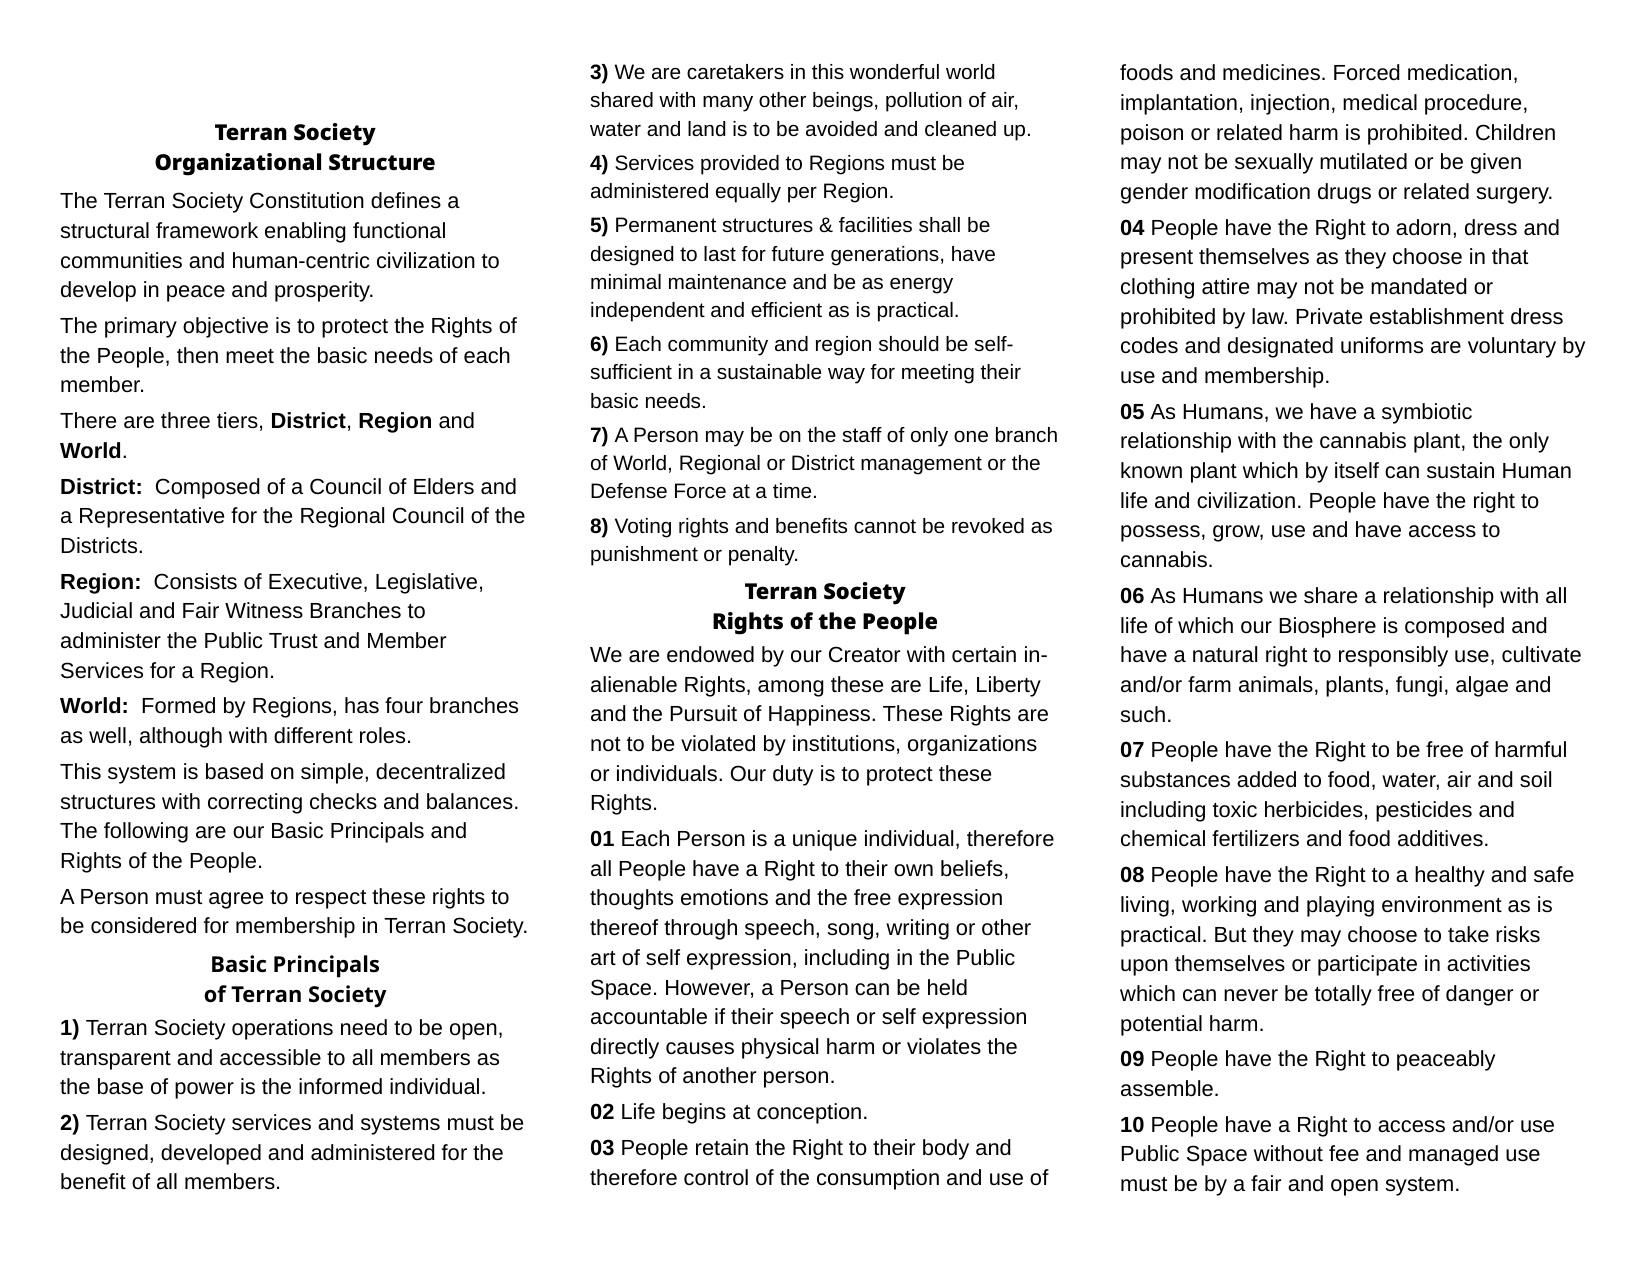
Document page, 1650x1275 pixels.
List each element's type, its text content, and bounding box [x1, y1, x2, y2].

text Region: Consists of Executive, Legislative, Judicial and Fair Witness Branches to administer the Public Trust and Member Services for a Region. [60, 569, 530, 683]
text 7) A Person may be on the staff of only one branch of World, Regional or District management or the Defense Force at a time. [590, 423, 1060, 503]
text 10 People have a Right to access and/or use Public Space without fee and managed use must be by a fair and open system. [1120, 1112, 1590, 1196]
text World: Formed by Regions, has four branches as well, although with different roles. [60, 693, 530, 748]
text 07 People have the Right to be free of harmful substances added to food, water, air and soil including toxic herbicides, pesticides and chemical fertilizers and food additives. [1120, 737, 1590, 852]
text 02 Life begins at conception. [590, 1099, 1060, 1124]
text 5) Permanent structures & facilities shall be designed to last for future generations, have minimal maintenance and be as energy independent and efficient as is practical. [590, 213, 1060, 322]
text 8) Voting rights and benefits cannot be revoked as punishment or penalty. [590, 514, 1060, 566]
text There are three tiers, District, Region and World. [60, 408, 530, 463]
text The Terran Society Constitution defines a structural framework enabling functional communities and human-centric civilization to develop in peace and prosperity. [60, 188, 530, 302]
text 08 People have the Right to a healthy and safe living, working and playing environment as is practical. But they may choose to take risks upon themselves or participate in activities which can never be totally free of danger or potential harm. [1120, 862, 1590, 1036]
subtitle Terran Society Organizational Structure [60, 117, 530, 176]
text 04 People have the Right to adorn, dress and present themselves as they choose in that clothing attire may not be mandated or prohibited by law. Private establishment dress codes and designated uniforms are voluntary by use and membership. [1120, 214, 1590, 388]
text The primary objective is to protect the Rights of the People, then meet the basic needs of each member. [60, 313, 530, 398]
text A Person must agree to respect these rights to be considered for membership in Terran Society. [60, 884, 530, 938]
text 6) Each community and region should be self-sufficient in a sustainable way for meeting their basic needs. [590, 332, 1060, 413]
text This system is based on simple, decentralized structures with correcting checks and balances. The following are our Basic Principals and Rights of the People. [60, 759, 530, 873]
text 4) Services provided to Regions must be administered equally per Region. [590, 151, 1060, 203]
text 1) Terran Society operations need to be open, transparent and accessible to all members as the base of power is the informed individual. [60, 1015, 530, 1099]
text 03 People retain the Right to their body and therefore control of the consumption and use of [590, 1135, 1060, 1190]
text 09 People have the Right to peaceably assemble. [1120, 1046, 1590, 1101]
text We are endowed by our Creator with certain in-alienable Rights, among these are Life, Liberty and the Pursuit of Happiness. These Rights are not to be violated by institutions, organizations or individuals. Our duty is to protect these Rights. [590, 642, 1060, 815]
subtitle Basic Principals of Terran Society [60, 949, 530, 1009]
text 2) Terran Society services and systems must be designed, developed and administered for the benefit of all members. [60, 1110, 530, 1194]
text District: Composed of a Council of Elders and a Representative for the Regional Council of the Districts. [60, 473, 530, 558]
text 3) We are caretakers in this wonderful world shared with many other beings, pollution of air, water and land is to be avoided and cleaned up. [590, 60, 1060, 140]
subtitle Terran Society Rights of the People [590, 576, 1060, 636]
text 01 Each Person is a unique individual, therefore all People have a Right to their own beliefs, thoughts emotions and the free expression thereof through speech, song, writing or other art of self expression, including in the Public Space. However, a Person can be held accountable if their speech or self expression directly causes physical harm or violates the Rights of another person. [590, 826, 1060, 1089]
text 05 As Humans, we have a symbiotic relationship with the cannabis plant, the only known plant which by itself can sustain Human life and civilization. People have the right to possess, grow, use and have access to cannabis. [1120, 399, 1590, 572]
text 06 As Humans we share a relationship with all life of which our Biosphere is composed and have a natural right to responsibly use, cultivate and/or farm animals, plants, fungi, algae and such. [1120, 583, 1590, 727]
text foods and medicines. Forced medication, implantation, injection, medical procedure, poison or related harm is prohibited. Children may not be sexually mutilated or be given gender modification drugs or related surgery. [1120, 60, 1590, 204]
